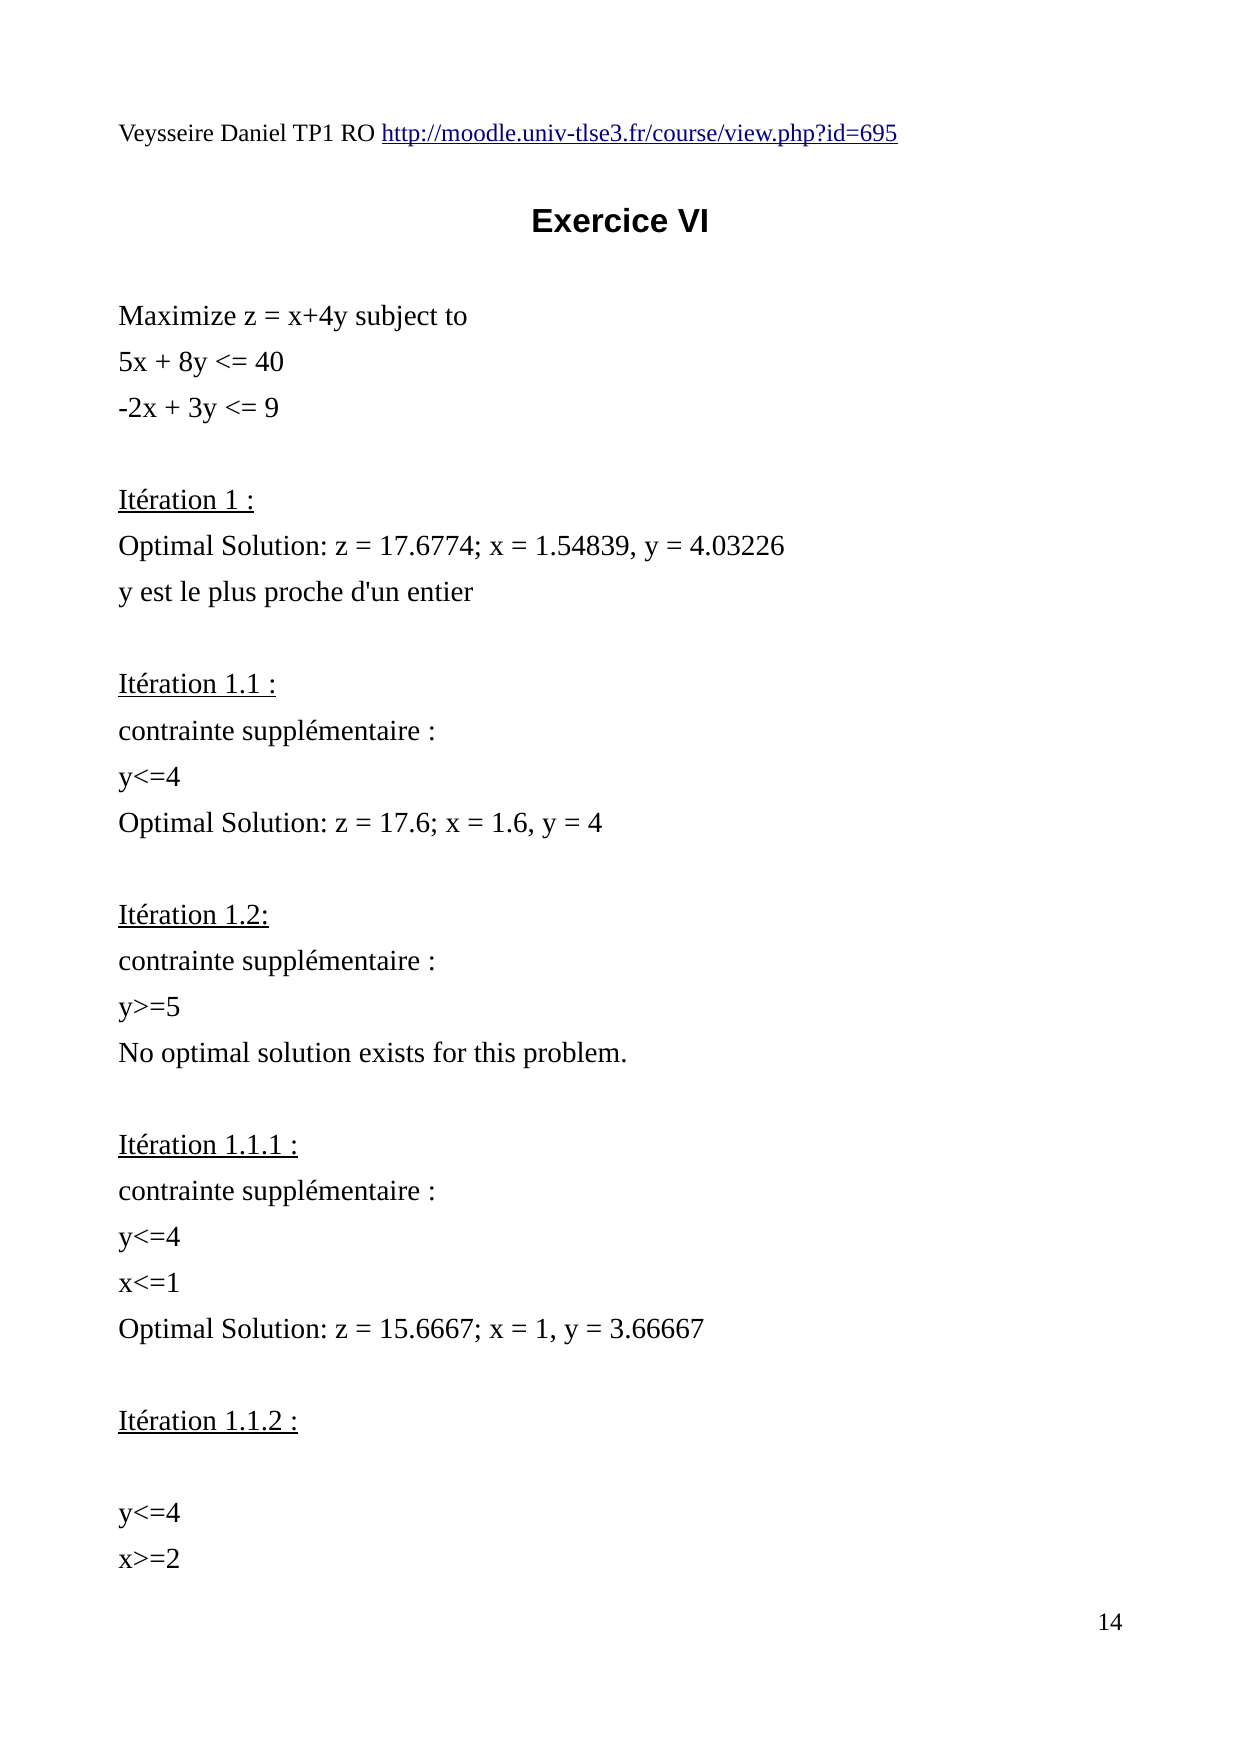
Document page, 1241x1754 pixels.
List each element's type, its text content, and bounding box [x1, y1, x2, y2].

text Itération 1.2: [118, 897, 1122, 930]
text y est le plus proche d'un entier [118, 574, 1122, 608]
text No optimal solution exists for this problem. [118, 1035, 1122, 1068]
text contrainte supplémentaire : [118, 713, 1122, 746]
subtitle Exercice VI [118, 201, 1122, 240]
text Itération 1.1.1 : [118, 1127, 1122, 1161]
text x>=2 [118, 1541, 1122, 1575]
text y<=4 [118, 759, 1122, 792]
text Optimal Solution: z = 17.6774; x = 1.54839, y = 4.03226 [118, 528, 1122, 562]
text y>=5 [118, 989, 1122, 1022]
text contrainte supplémentaire : [118, 1173, 1122, 1207]
text 5x + 8y <= 40 [118, 344, 1122, 378]
text y<=4 [118, 1495, 1122, 1529]
text Itération 1.1.2 : [118, 1403, 1122, 1437]
text -2x + 3y <= 9 [118, 390, 1122, 424]
text contrainte supplémentaire : [118, 943, 1122, 976]
text x<=1 [118, 1265, 1122, 1299]
text Itération 1.1 : [118, 667, 1122, 700]
text Itération 1 : [118, 482, 1122, 516]
text Optimal Solution: z = 17.6; x = 1.6, y = 4 [118, 805, 1122, 838]
text Maximize z = x+4y subject to [118, 298, 1122, 332]
text y<=4 [118, 1219, 1122, 1253]
text Optimal Solution: z = 15.6667; x = 1, y = 3.66667 [118, 1311, 1122, 1345]
